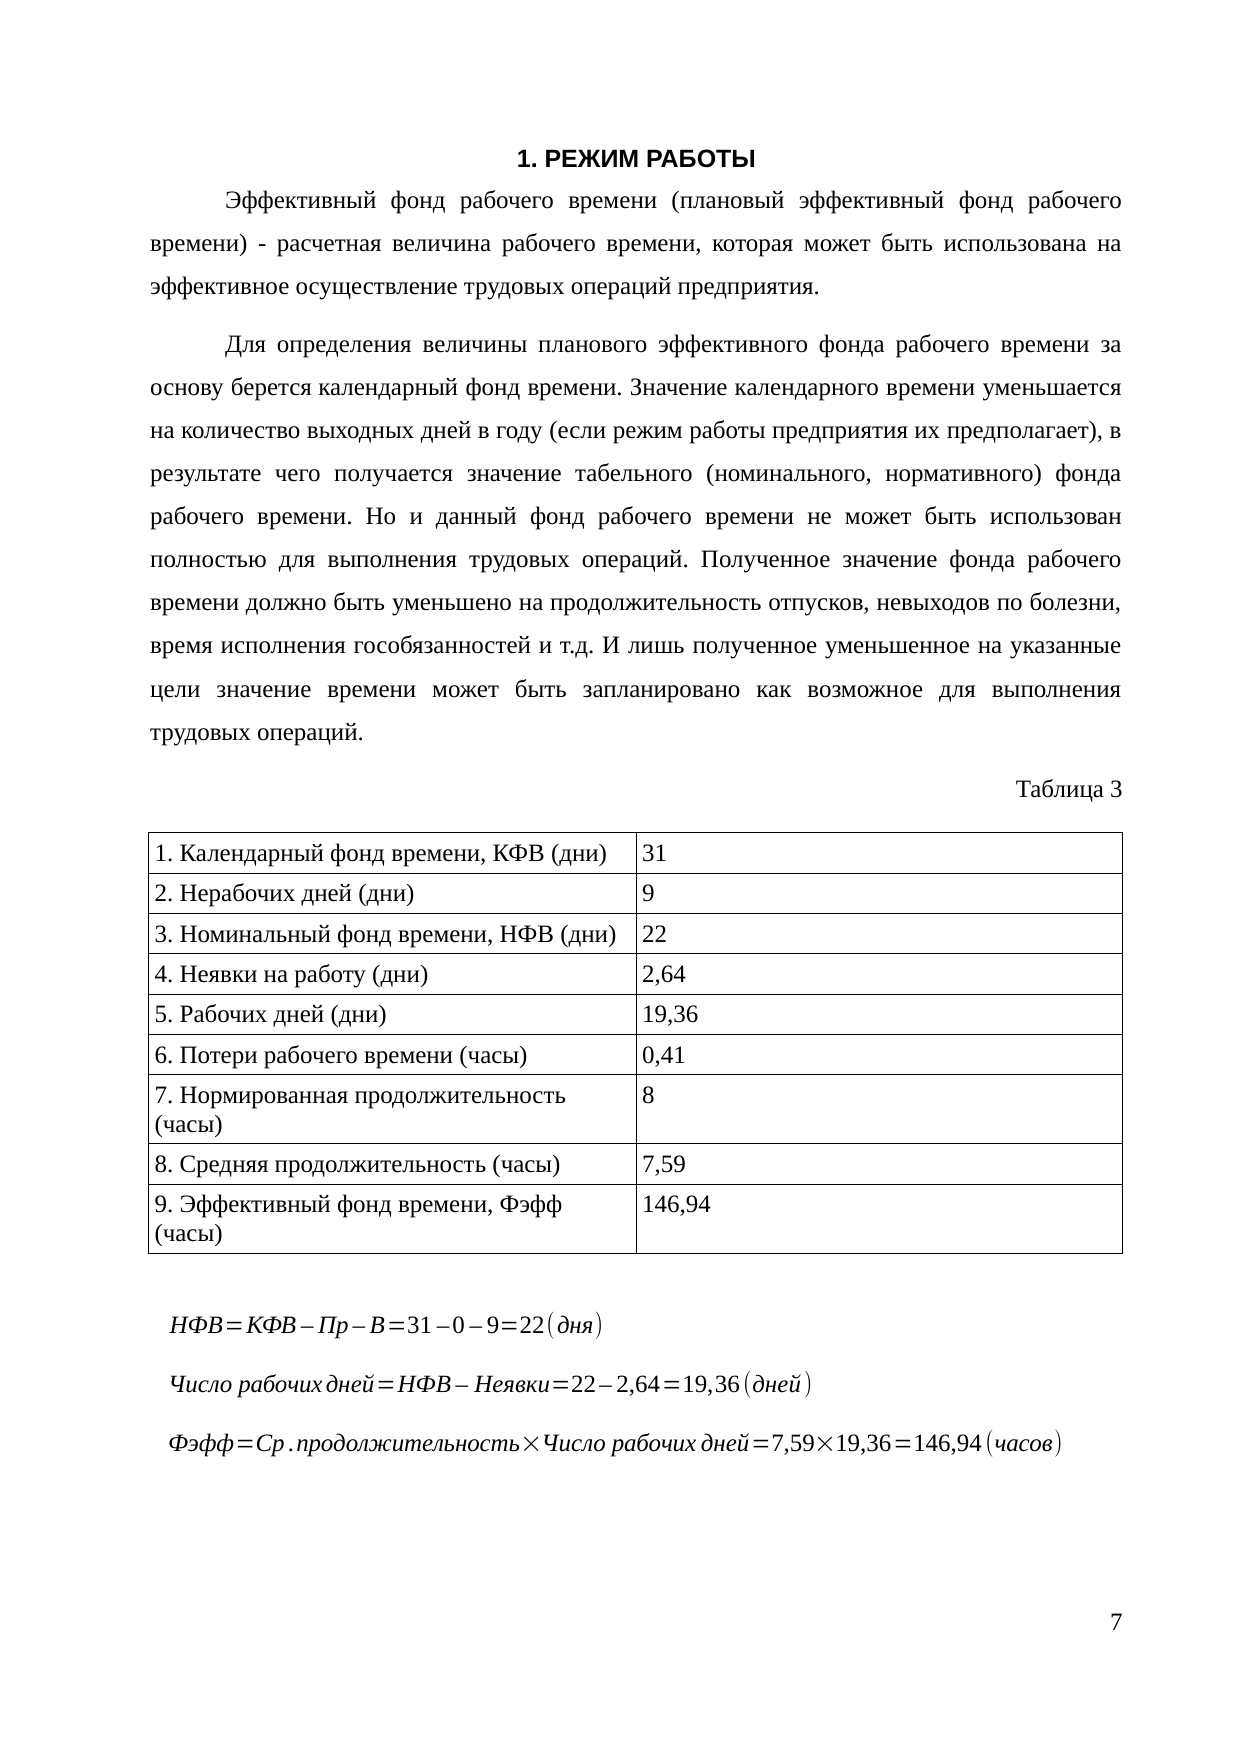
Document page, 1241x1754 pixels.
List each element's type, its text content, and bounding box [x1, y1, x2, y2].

table_cell 8 [637, 1075, 1122, 1143]
table_cell 2. Нерабочих дней (дни) [149, 874, 636, 913]
table_cell 8. Средняя продолжительность (часы) [149, 1144, 636, 1183]
table_cell 9. Эффективный фонд времени, Фэфф (часы) [149, 1185, 636, 1253]
table_cell 0,41 [637, 1035, 1122, 1074]
table_cell 2,64 [637, 954, 1122, 993]
table_cell 6. Потери рабочего времени (часы) [149, 1035, 636, 1074]
table_header 31 [637, 833, 1122, 873]
table_cell 7,59 [637, 1144, 1122, 1183]
text Таблица 3 [150, 774, 1122, 803]
text Эффективный фонд рабочего времени (плановый эффективный фонд рабочего времени) - расчетная величина рабочего времени, которая может быть использована на эффективное осуществление трудовых операций предприятия. [150, 185, 1122, 300]
table_header 1. Календарный фонд времени, КФВ (дни) [149, 833, 636, 873]
table_cell 3. Номинальный фонд времени, НФВ (дни) [149, 914, 636, 953]
table_cell 22 [637, 914, 1122, 953]
table_cell 9 [637, 874, 1122, 913]
table_cell 19,36 [637, 995, 1122, 1034]
table_cell 4. Неявки на работу (дни) [149, 954, 636, 993]
table_cell 7. Нормированная продолжительность (часы) [149, 1075, 636, 1143]
table_cell 146,94 [637, 1185, 1122, 1253]
subtitle 1. РЕЖИМ РАБОТЫ [150, 143, 1122, 172]
table_cell 5. Рабочих дней (дни) [149, 995, 636, 1034]
text Для определения величины планового эффективного фонда рабочего времени за основу берется календарный фонд времени. Значение календарного времени уменьшается на количество выходных дней в году (если режим работы предприятия их предполагает), в результате чего получается значение табельного (номинального, нормативного) фонда рабочего времени. Но и данный фонд рабочего времени не может быть использован полностью для выполнения трудовых операций. Полученное значение фонда рабочего времени должно быть уменьшено на продолжительность отпусков, невыходов по болезни, время исполнения гособязанностей и т.д. И лишь полученное уменьшенное на указанные цели значение времени может быть запланировано как возможное для выполнения трудовых операций. [150, 329, 1122, 746]
